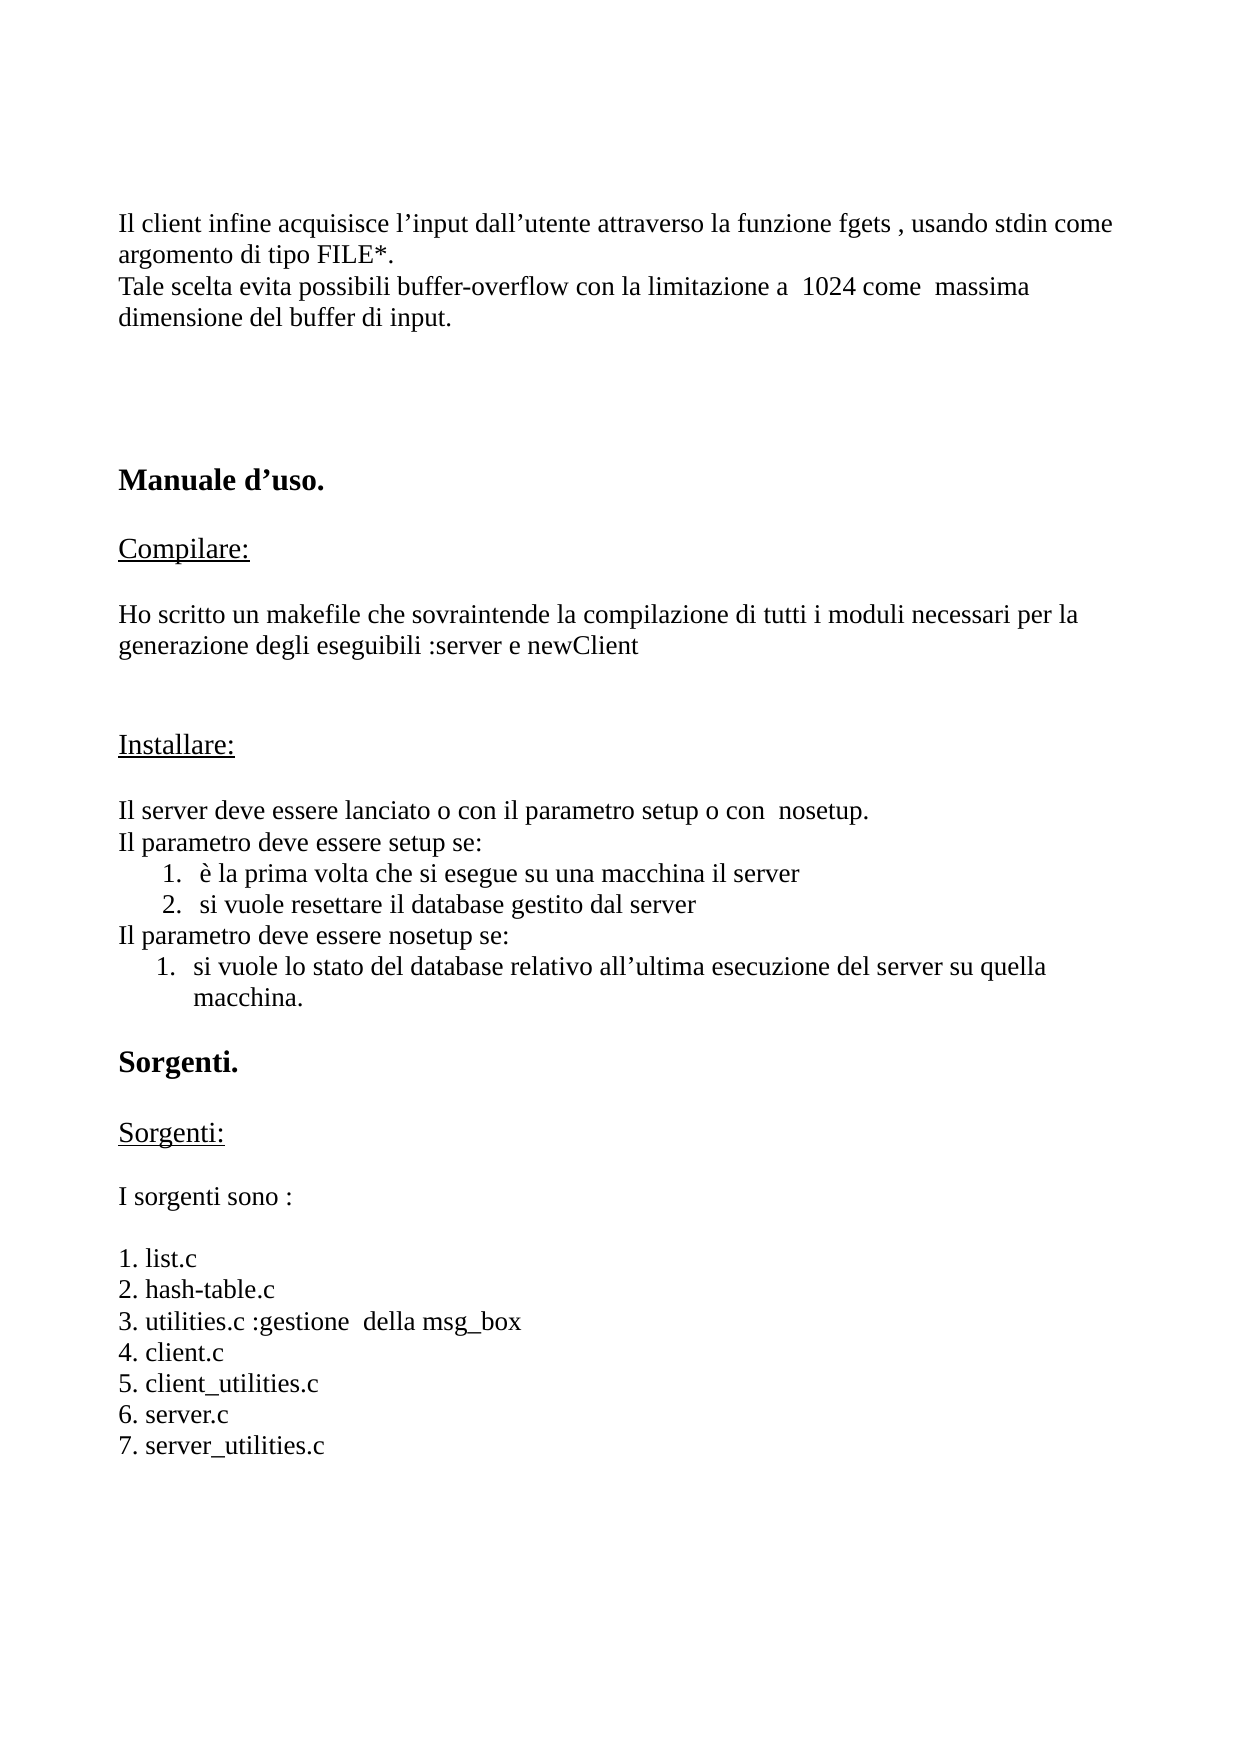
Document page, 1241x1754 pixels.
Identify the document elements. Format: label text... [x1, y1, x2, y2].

list si vuole resettare il database gestito dal server [162, 888, 1122, 919]
text 6. server.c [118, 1398, 1122, 1429]
text Ho scritto un makefile che sovraintende la compilazione di tutti i moduli necessari per la generazione degli eseguibili :server e newClient [118, 598, 1122, 660]
text Il parametro deve essere nosetup se: [118, 919, 1122, 950]
text Manuale d’uso. [118, 461, 1122, 497]
text Il client infine acquisisce l’input dall’utente attraverso la funzione fgets , usando stdin come argomento di tipo FILE*. [118, 207, 1122, 270]
text Il parametro deve essere setup se: [118, 826, 1122, 857]
text Installare: [118, 727, 1122, 761]
text Sorgenti. [118, 1044, 1122, 1079]
text 4. client.c [118, 1336, 1122, 1367]
text 2. hash-table.c [118, 1274, 1122, 1305]
text 5. client_utilities.c [118, 1367, 1122, 1398]
text 3. utilities.c :gestione della msg_box [118, 1305, 1122, 1336]
text 1. list.c [118, 1242, 1122, 1274]
text Compilare: [118, 531, 1122, 564]
text I sorgenti sono : [118, 1180, 1122, 1211]
text Il server deve essere lanciato o con il parametro setup o con nosetup. [118, 794, 1122, 826]
list si vuole lo stato del database relativo all’ultima esecuzione del server su quella macchina. [156, 950, 1122, 1012]
text Tale scelta evita possibili buffer-overflow con la limitazione a 1024 come massima dimensione del buffer di input. [118, 270, 1122, 332]
text Sorgenti: [118, 1116, 1122, 1149]
list è la prima volta che si esegue su una macchina il server [162, 857, 1122, 888]
text 7. server_utilities.c [118, 1429, 1122, 1461]
